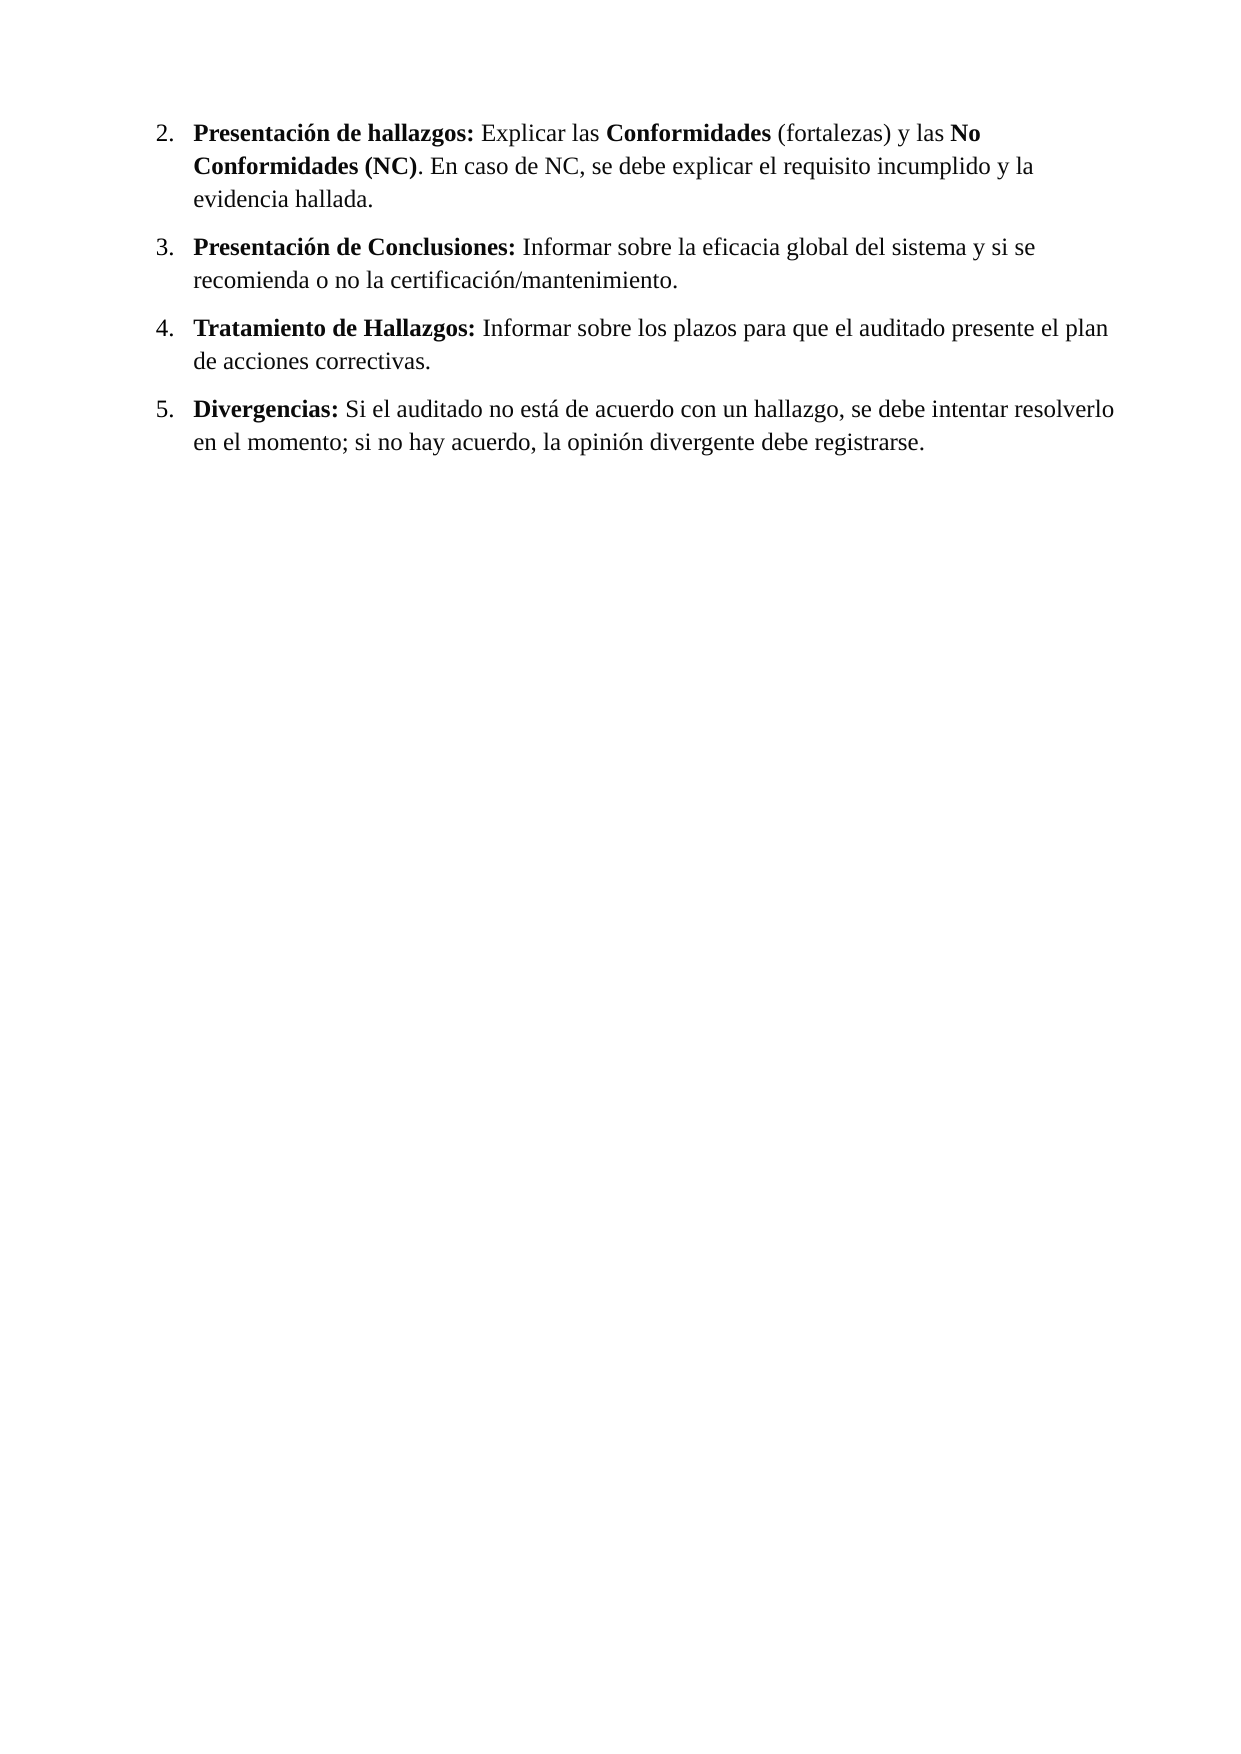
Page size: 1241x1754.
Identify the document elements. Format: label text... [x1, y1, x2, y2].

list Divergencias: Si el auditado no está de acuerdo con un hallazgo, se debe intentar resolverlo en el momento; si no hay acuerdo, la opinión divergente debe registrarse. [156, 394, 1122, 456]
list Presentación de hallazgos: Explicar las Conformidades (fortalezas) y las No Conformidades (NC). En caso de NC, se debe explicar el requisito incumplido y la evidencia hallada. [156, 118, 1122, 213]
list Presentación de Conclusiones: Informar sobre la eficacia global del sistema y si se recomienda o no la certificación/mantenimiento. [156, 232, 1122, 294]
list Tratamiento de Hallazgos: Informar sobre los plazos para que el auditado presente el plan de acciones correctivas. [156, 313, 1122, 375]
